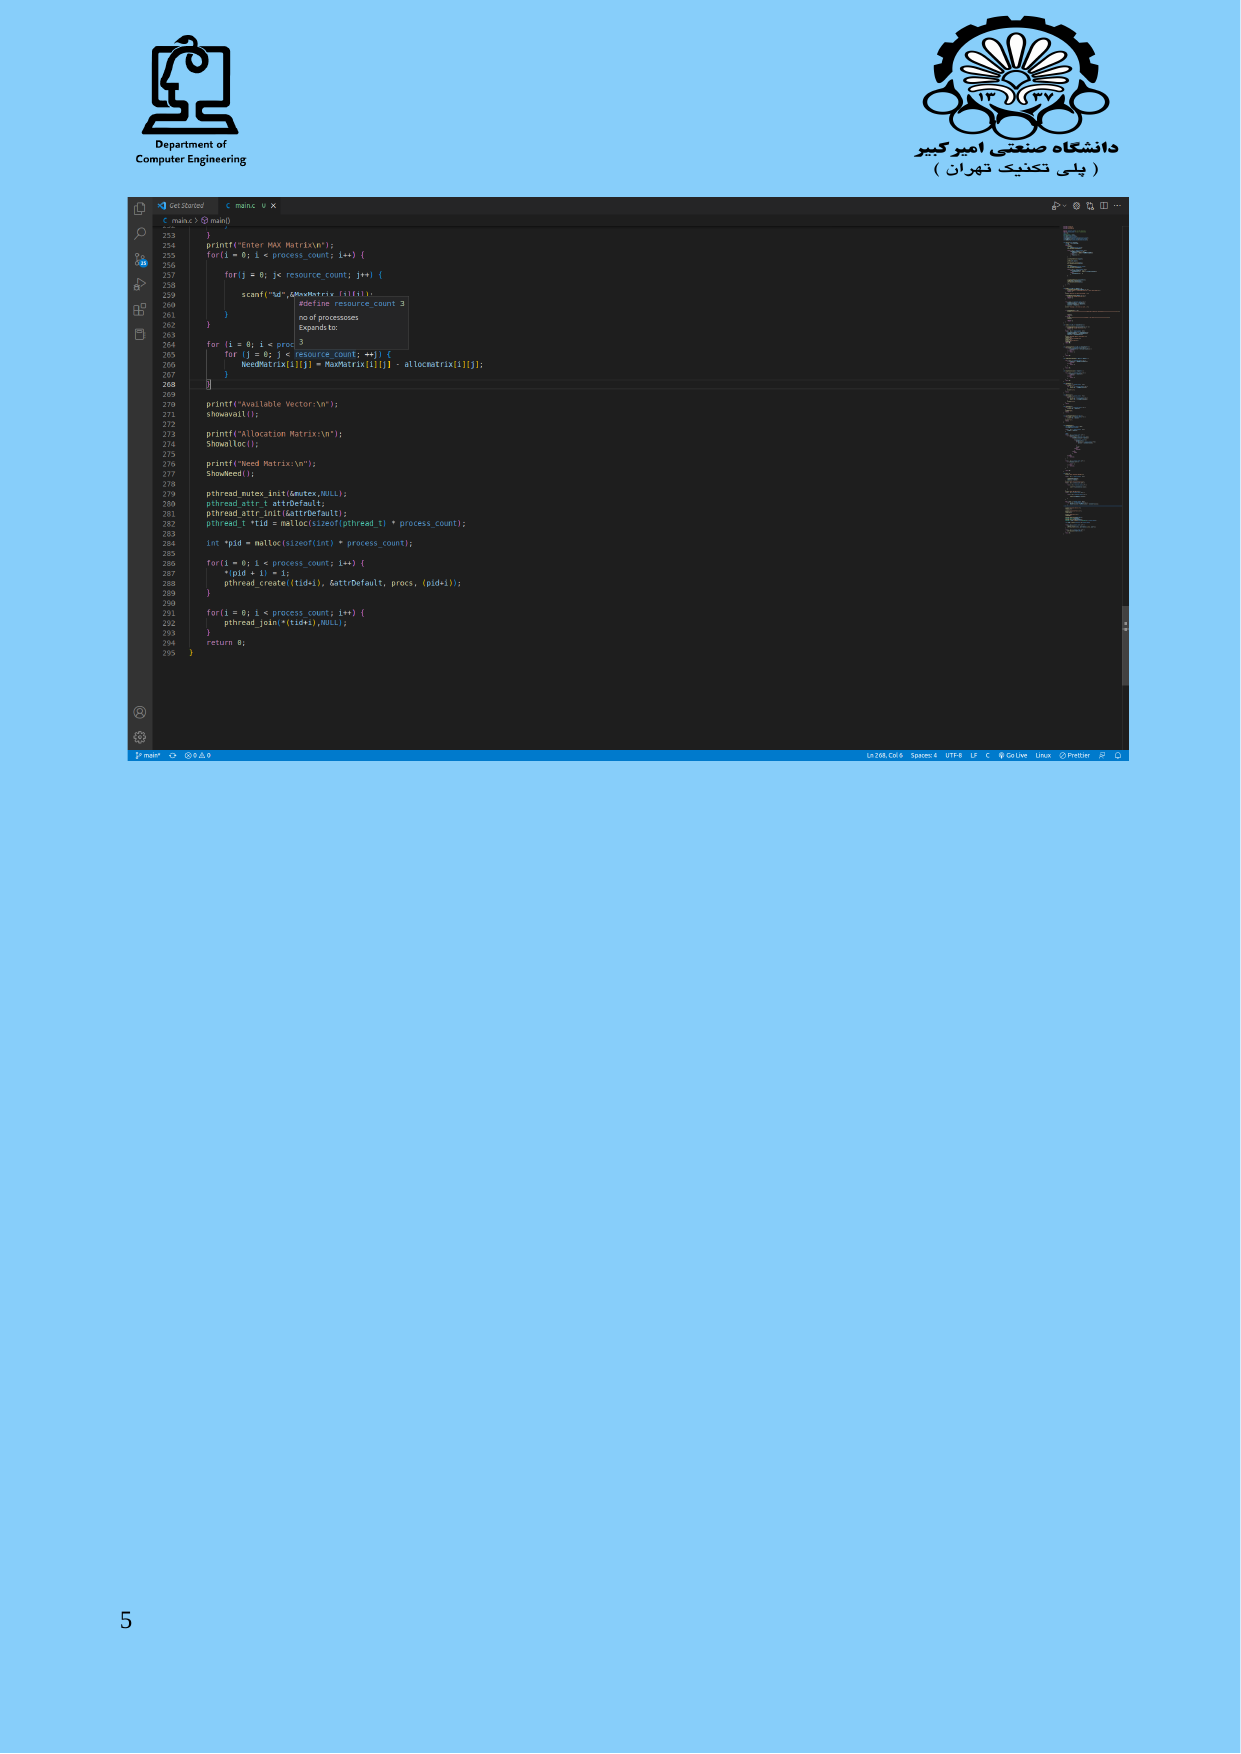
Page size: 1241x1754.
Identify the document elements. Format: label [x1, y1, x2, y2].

picture [116, 29, 266, 179]
picture [127, 197, 1129, 761]
picture [906, 12, 1125, 180]
